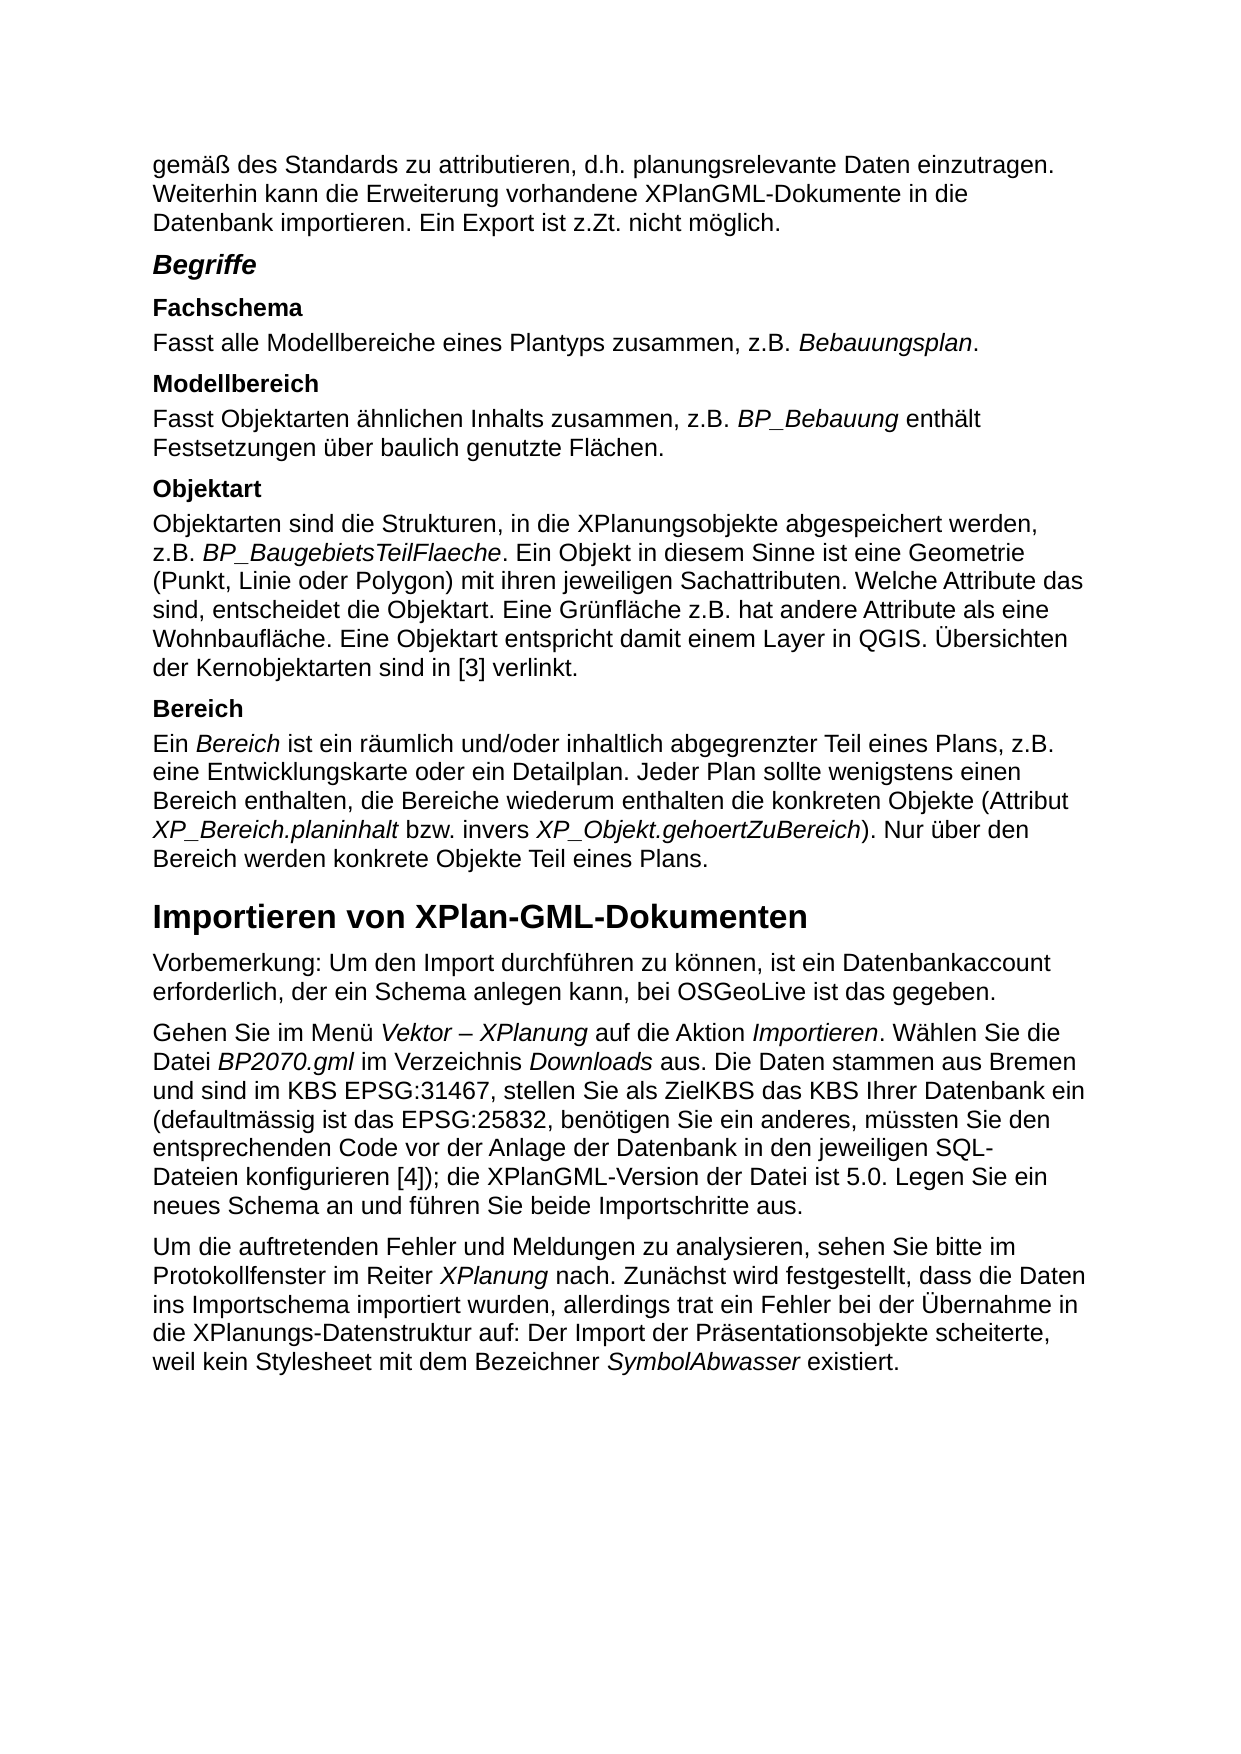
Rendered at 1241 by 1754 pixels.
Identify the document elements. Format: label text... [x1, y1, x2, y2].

subtitle Objektart [152, 474, 1088, 502]
subtitle Fachschema [152, 293, 1088, 322]
subtitle Modellbereich [152, 369, 1088, 398]
text Um die auftretenden Fehler und Meldungen zu analysieren, sehen Sie bitte im Protokollfenster im Reiter XPlanung nach. Zunächst wird festgestellt, dass die Daten ins Importschema importiert wurden, allerdings trat ein Fehler bei der Übernahme in die XPlanungs-Datenstruktur auf: Der Import der Präsentationsobjekte scheiterte, weil kein Stylesheet mit dem Bezeichner SymbolAbwasser existiert. [152, 1232, 1088, 1376]
text Gehen Sie im Menü Vektor – XPlanung auf die Aktion Importieren. Wählen Sie die Datei BP2070.gml im Verzeichnis Downloads aus. Die Daten stammen aus Bremen und sind im KBS EPSG:31467, stellen Sie als ZielKBS das KBS Ihrer Datenbank ein (defaultmässig ist das EPSG:25832, benötigen Sie ein anderes, müssten Sie den entsprechenden Code vor der Anlage der Datenbank in den jeweiligen SQL- Dateien konfigurieren [4]); die XPlanGML-Version der Datei ist 5.0. Legen Sie ein neues Schema an und führen Sie beide Importschritte aus. [152, 1018, 1088, 1220]
text Objektarten sind die Strukturen, in die XPlanungsobjekte abgespeichert werden, z.B. BP_BaugebietsTeilFlaeche. Ein Objekt in diesem Sinne ist eine Geometrie (Punkt, Linie oder Polygon) mit ihren jeweiligen Sachattributen. Welche Attribute das sind, entscheidet die Objektart. Eine Grünfläche z.B. hat andere Attribute als eine Wohnbaufläche. Eine Objektart entspricht damit einem Layer in QGIS. Übersichten der Kernobjektarten sind in [3] verlinkt. [152, 509, 1088, 681]
subtitle Bereich [152, 694, 1088, 722]
subtitle Importieren von XPlan-GML-Dokumenten [152, 897, 1088, 936]
text Fasst alle Modellbereiche eines Plantyps zusammen, z.B. Bebauungsplan. [152, 328, 1088, 357]
text Ein Bereich ist ein räumlich und/oder inhaltlich abgegrenzter Teil eines Plans, z.B. eine Entwicklungskarte oder ein Detailplan. Jeder Plan sollte wenigstens einen Bereich enthalten, die Bereiche wiederum enthalten die konkreten Objekte (Attribut XP_Bereich.planinhalt bzw. invers XP_Objekt.gehoertZuBereich). Nur über den Bereich werden konkrete Objekte Teil eines Plans. [152, 728, 1088, 872]
text Vorbemerkung: Um den Import durchführen zu können, ist ein Datenbankaccount erforderlich, der ein Schema anlegen kann, bei OSGeoLive ist das gegeben. [152, 948, 1088, 1006]
text gemäß des Standards zu attributieren, d.h. planungsrelevante Daten einzutragen. Weiterhin kann die Erweiterung vorhandene XPlanGML-Dokumente in die Datenbank importieren. Ein Export ist z.Zt. nicht möglich. [152, 150, 1088, 236]
subtitle Begriffe [152, 249, 1088, 281]
text Fasst Objektarten ähnlichen Inhalts zusammen, z.B. BP_Bebauung enthält Festsetzungen über baulich genutzte Flächen. [152, 404, 1088, 461]
